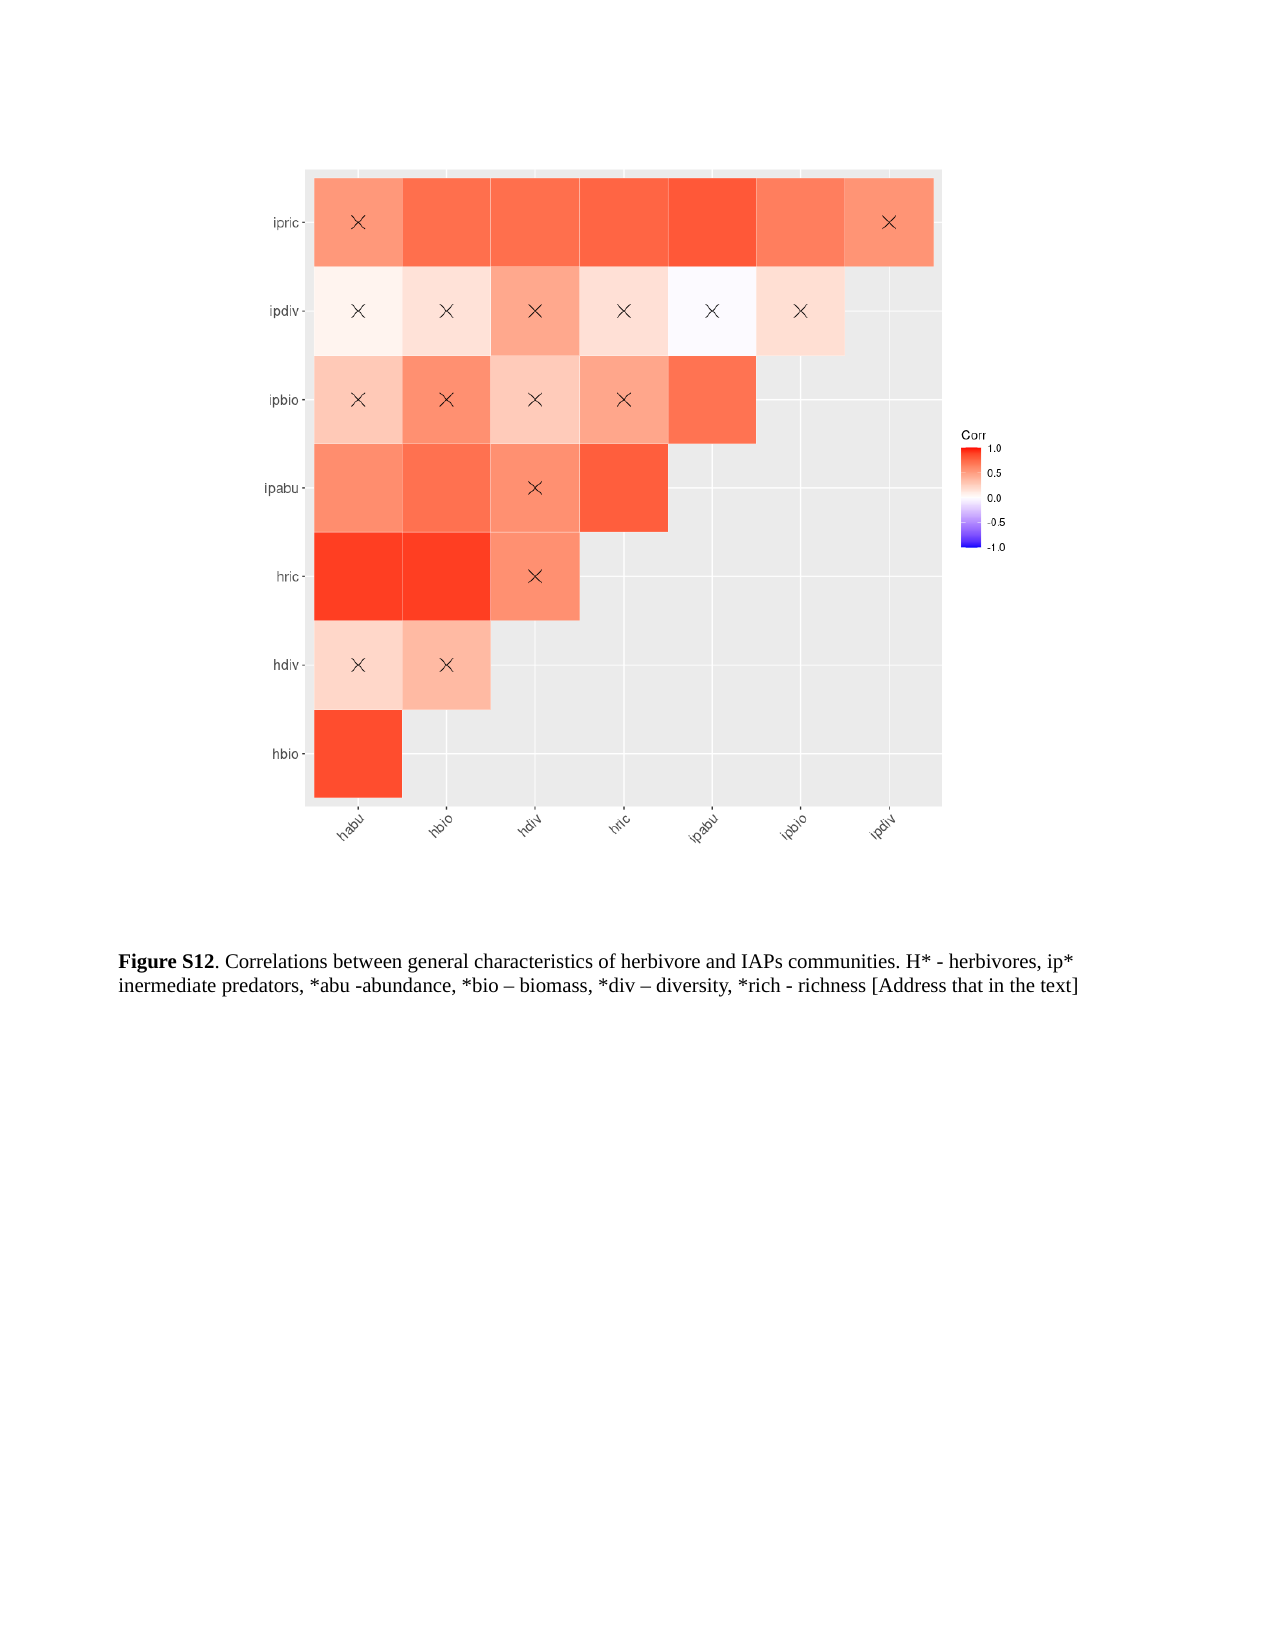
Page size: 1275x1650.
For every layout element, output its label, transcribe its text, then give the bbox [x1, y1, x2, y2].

picture [258, 118, 1018, 897]
text Figure S12. Correlations between general characteristics of herbivore and IAPs communities. H* - herbivores, ip* inermediate predators, *abu -abundance, *bio – biomass, *div – diversity, *rich - richness [Address that in the text] [118, 949, 1157, 997]
